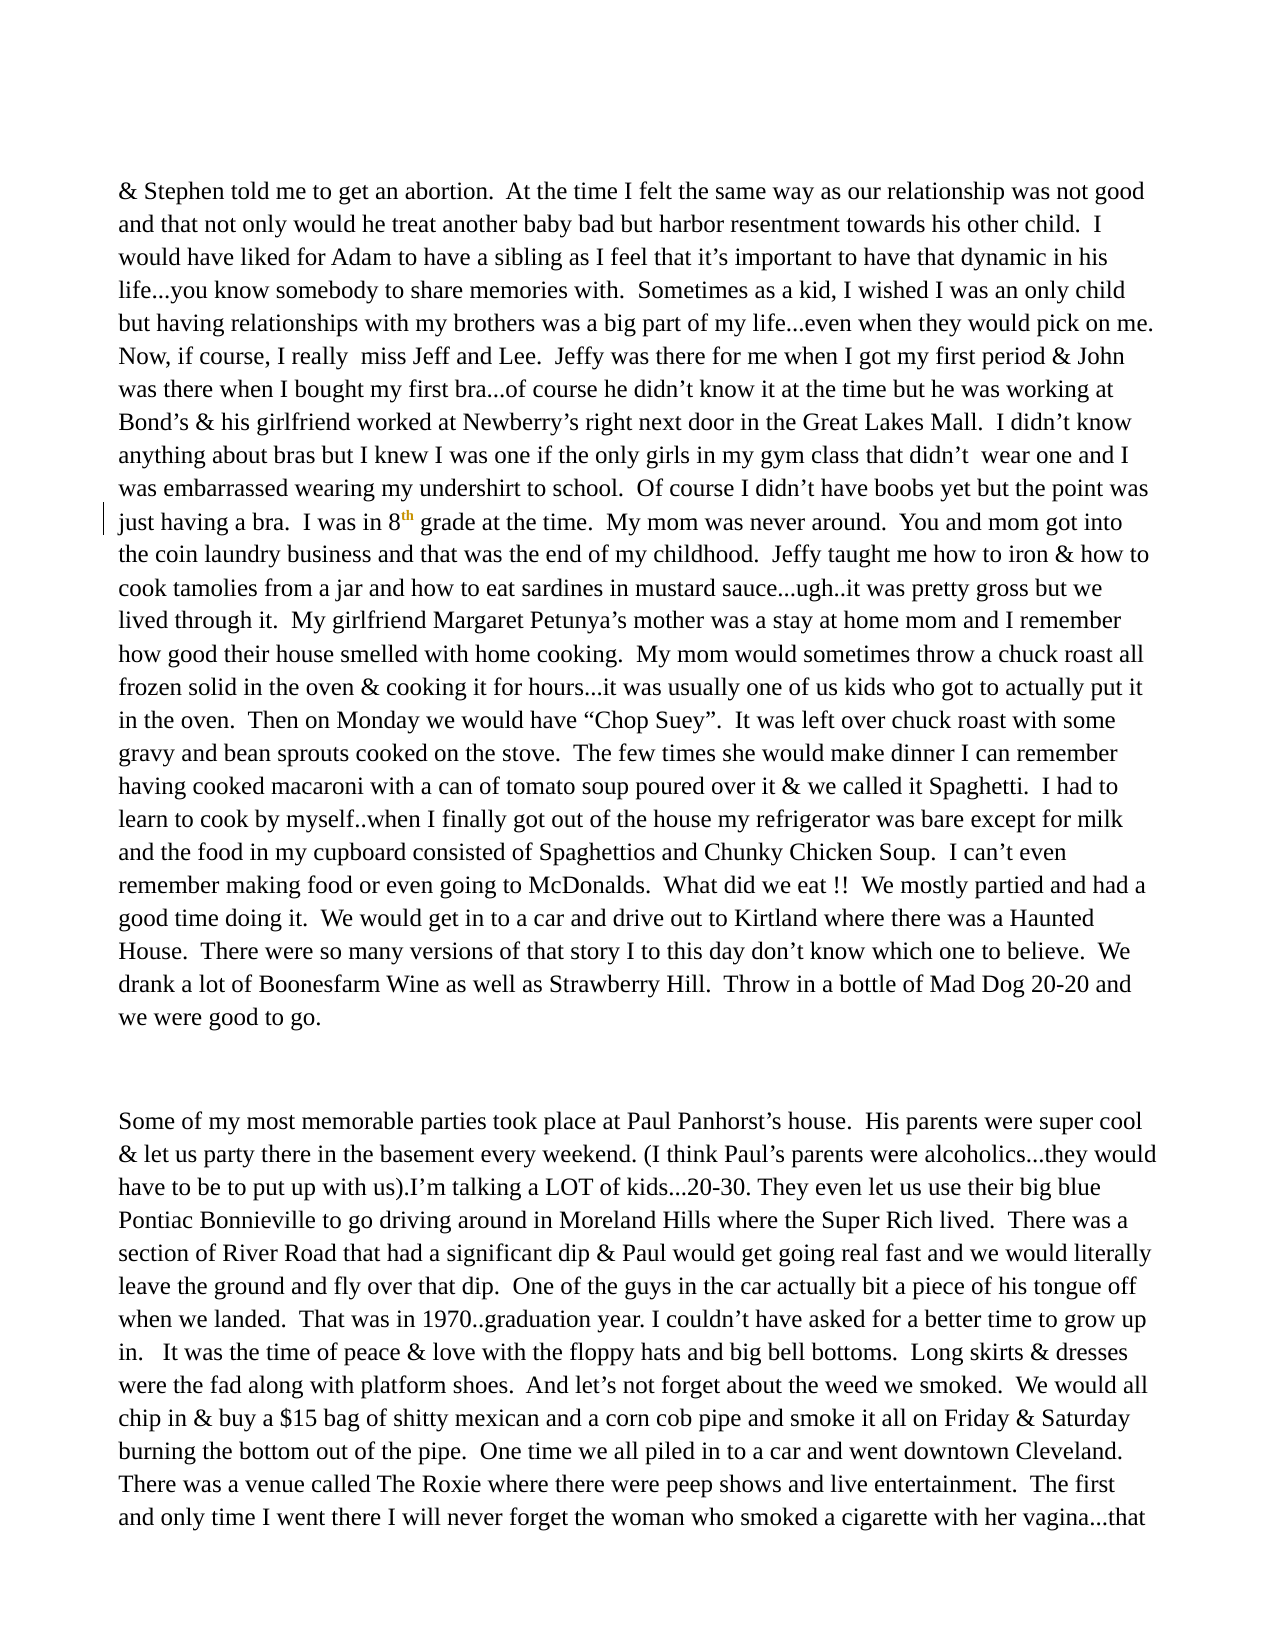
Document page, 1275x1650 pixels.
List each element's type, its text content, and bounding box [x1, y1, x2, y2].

text & Stephen told me to get an abortion. At the time I felt the same way as our relationship was not good and that not only would he treat another baby bad but harbor resentment towards his other child. I would have liked for Adam to have a sibling as I feel that it’s important to have that dynamic in his life...you know somebody to share memories with. Sometimes as a kid, I wished I was an only child but having relationships with my brothers was a big part of my life...even when they would pick on me. Now, if course, I really miss Jeff and Lee. Jeffy was there for me when I got my first period & John was there when I bought my first bra...of course he didn’t know it at the time but he was working at Bond’s & his girlfriend worked at Newberry’s right next door in the Great Lakes Mall. I didn’t know anything about bras but I knew I was one if the only girls in my gym class that didn’t wear one and I was embarrassed wearing my undershirt to school. Of course I didn’t have boobs yet but the point was just having a bra. I was in 8th grade at the time. My mom was never around. You and mom got into the coin laundry business and that was the end of my childhood. Jeffy taught me how to iron & how to cook tamolies from a jar and how to eat sardines in mustard sauce...ugh..it was pretty gross but we lived through it. My girlfriend Margaret Petunya’s mother was a stay at home mom and I remember how good their house smelled with home cooking. My mom would sometimes throw a chuck roast all frozen solid in the oven & cooking it for hours...it was usually one of us kids who got to actually put it in the oven. Then on Monday we would have “Chop Suey”. It was left over chuck roast with some gravy and bean sprouts cooked on the stove. The few times she would make dinner I can remember having cooked macaroni with a can of tomato soup poured over it & we called it Spaghetti. I had to learn to cook by myself..when I finally got out of the house my refrigerator was bare except for milk and the food in my cupboard consisted of Spaghettios and Chunky Chicken Soup. I can’t even remember making food or even going to McDonalds. What did we eat !! We mostly partied and had a good time doing it. We would get in to a car and drive out to Kirtland where there was a Haunted House. There were so many versions of that story I to this day don’t know which one to believe. We drank a lot of Boonesfarm Wine as well as Strawberry Hill. Throw in a bottle of Mad Dog 20-20 and we were good to go. [118, 176, 1157, 1031]
text Some of my most memorable parties took place at Paul Panhorst’s house. His parents were super cool & let us party there in the basement every weekend. (I think Paul’s parents were alcoholics...they would have to be to put up with us).I’m talking a LOT of kids...20-30. They even let us use their big blue Pontiac Bonnieville to go driving around in Moreland Hills where the Super Rich lived. There was a section of River Road that had a significant dip & Paul would get going real fast and we would literally leave the ground and fly over that dip. One of the guys in the car actually bit a piece of his tongue off when we landed. That was in 1970..graduation year. I couldn’t have asked for a better time to grow up in. It was the time of peace & love with the floppy hats and big bell bottoms. Long skirts & dresses were the fad along with platform shoes. And let’s not forget about the weed we smoked. We would all chip in & buy a $15 bag of shitty mexican and a corn cob pipe and smoke it all on Friday & Saturday burning the bottom out of the pipe. One time we all piled in to a car and went downtown Cleveland. There was a venue called The Roxie where there were peep shows and live entertainment. The first and only time I went there I will never forget the woman who smoked a cigarette with her vagina...that [118, 1106, 1157, 1531]
